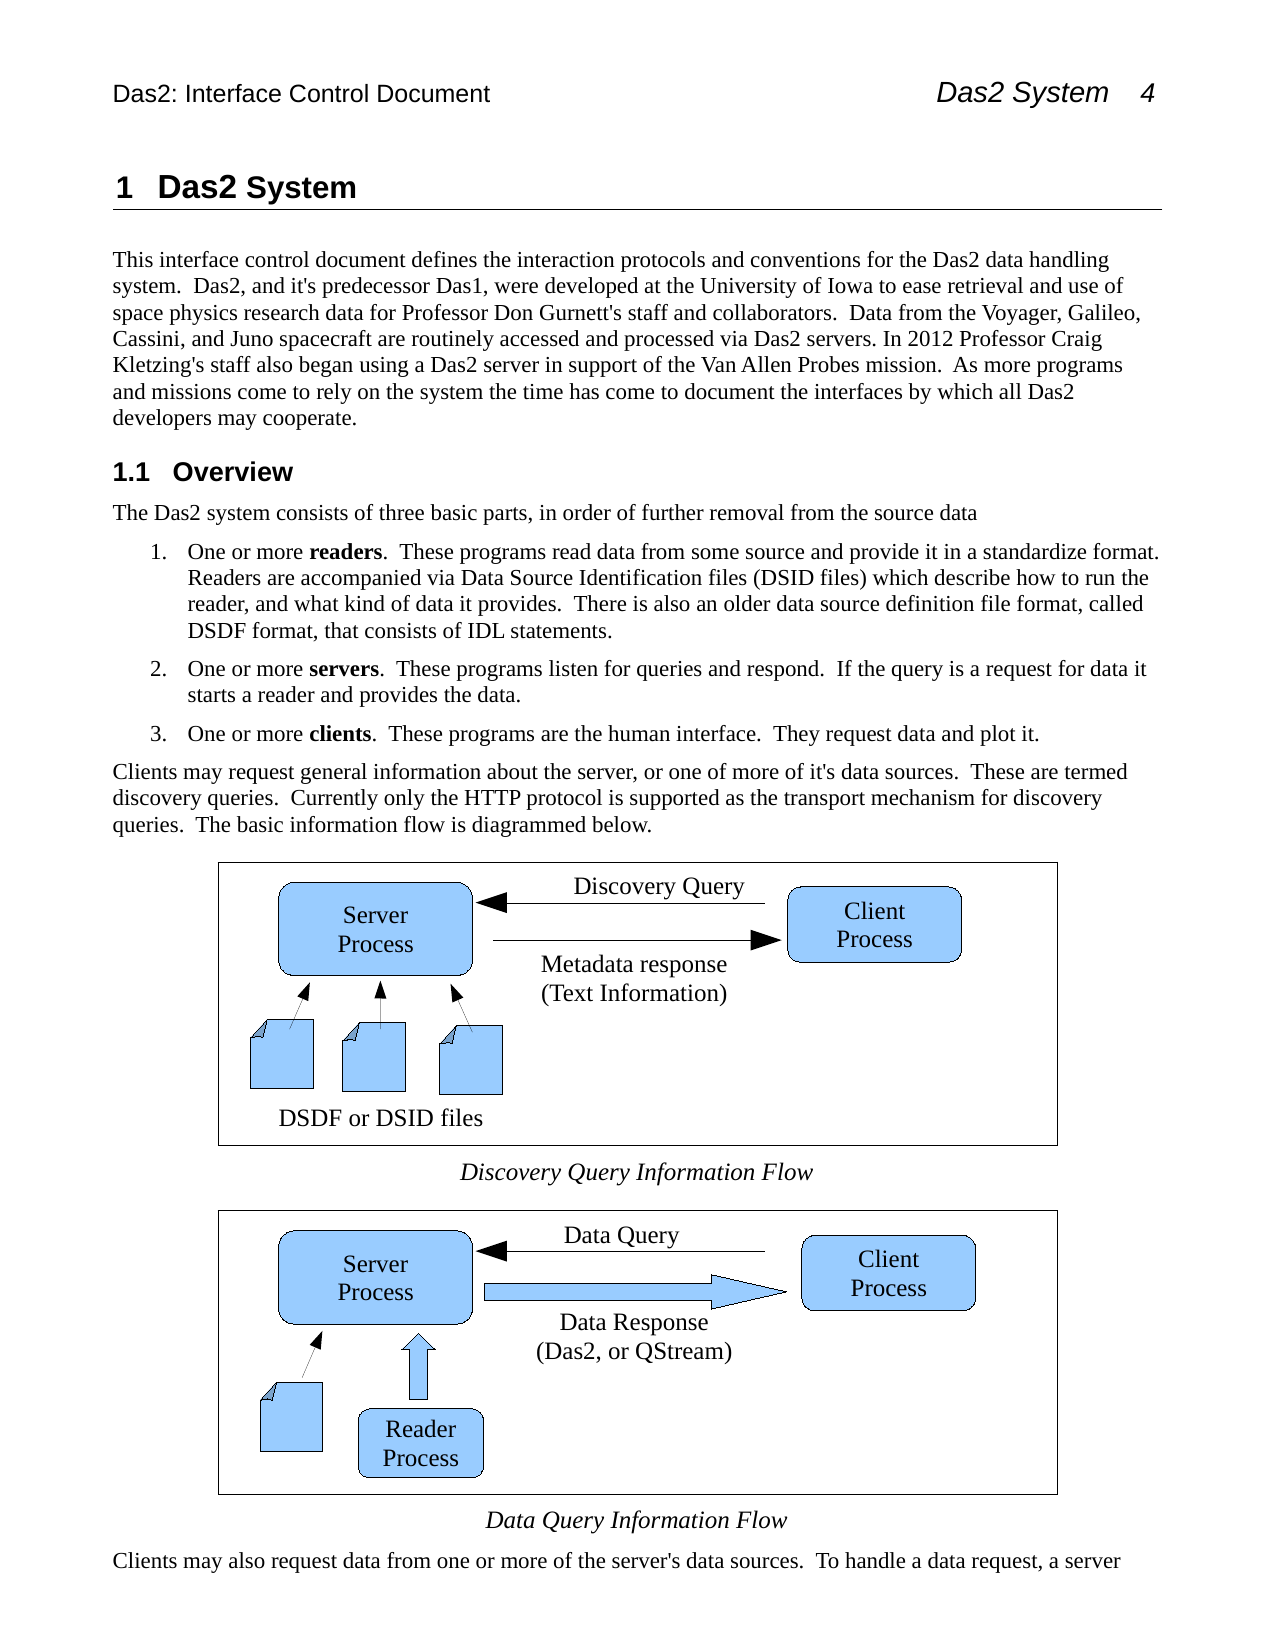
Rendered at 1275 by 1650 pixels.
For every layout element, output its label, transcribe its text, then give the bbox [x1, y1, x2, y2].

subtitle Das2 System [112, 164, 1162, 209]
text This interface control document defines the interaction protocols and conventions for the Das2 data handling system. Das2, and it's predecessor Das1, were developed at the University of Iowa to ease retrieval and use of space physics research data for Professor Don Gurnett's staff and collaborators. Data from the Voyager, Galileo, Cassini, and Juno spacecraft are routinely accessed and processed via Das2 servers. In 2012 Professor Craig Kletzing's staff also began using a Das2 server in support of the Van Allen Probes mission. As more programs and missions come to rely on the system the time has come to document the interfaces by which all Das2 developers may cooperate. [112, 246, 1162, 431]
text The Das2 system consists of three basic parts, in order of further removal from the source data [112, 499, 1162, 526]
list One or more servers. These programs listen for queries and respond. If the query is a request for data it starts a reader and provides the data. [150, 655, 1162, 708]
list One or more clients. These programs are the human interface. They request data and plot it. [150, 720, 1162, 746]
subtitle Overview [112, 456, 1162, 487]
text Clients may request general information about the server, or one of more of it's data sources. These are termed discovery queries. Currently only the HTTP protocol is supported as the transport mechanism for discovery queries. The basic information flow is diagrammed below. [112, 758, 1162, 837]
text Data Query Information Flow [112, 1198, 1162, 1534]
text Clients may also request data from one or more of the server's data sources. To handle a data request, a server [112, 1547, 1162, 1573]
text Discovery Query Information Flow [112, 850, 1162, 1186]
list One or more readers. These programs read data from some source and provide it in a standardize format. Readers are accompanied via Data Source Identification files (DSID files) which describe how to run the reader, and what kind of data it provides. There is also an older data source definition file format, called DSDF format, that consists of IDL statements. [150, 538, 1162, 643]
